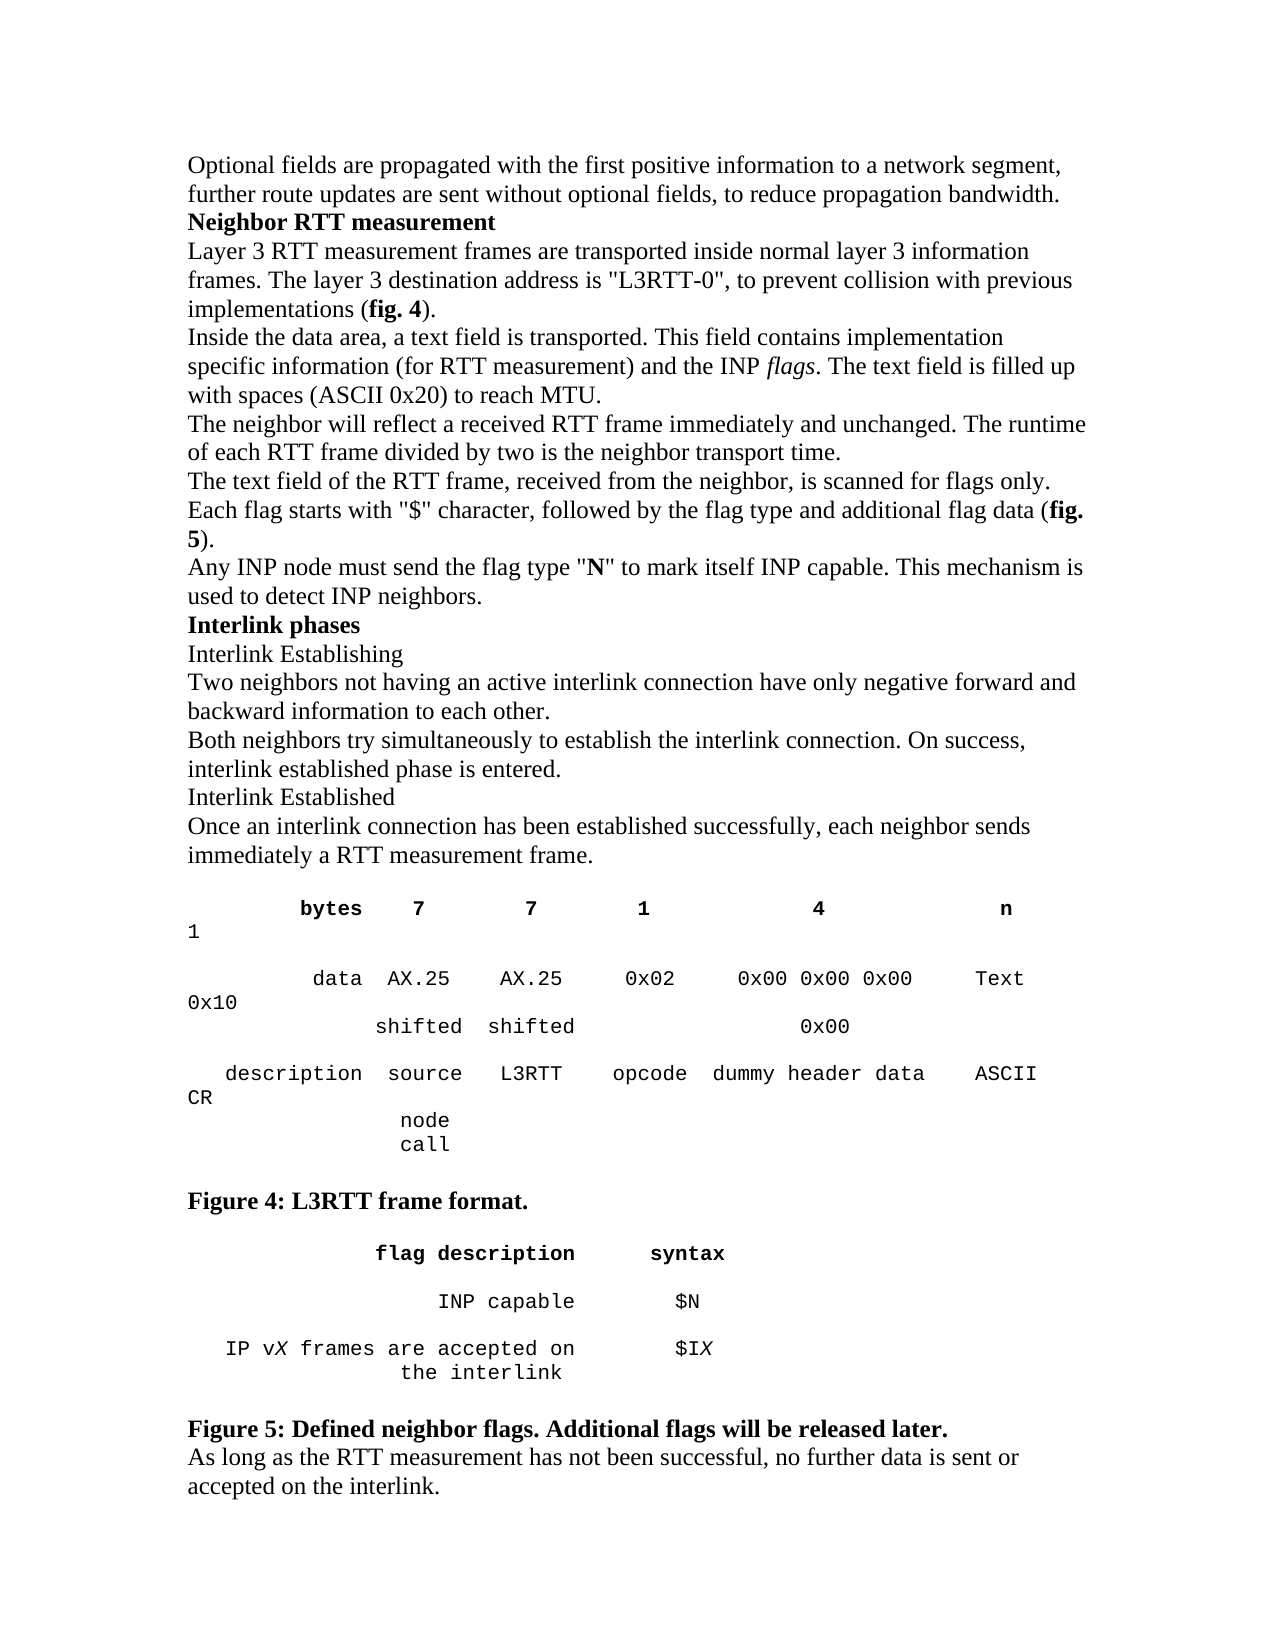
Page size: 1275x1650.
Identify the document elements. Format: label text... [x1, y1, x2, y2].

text Any INP node must send the flag type "N" to mark itself INP capable. This mechanism is used to detect INP neighbors. [187, 552, 1087, 610]
text Once an interlink connection has been established successfully, each neighbor sends immediately a RTT measurement frame. [187, 811, 1087, 869]
text Neighbor RTT measurement [187, 207, 1087, 236]
text Interlink phases [187, 610, 1087, 639]
text description source L3RTT opcode dummy header data ASCII CR [187, 1063, 1087, 1110]
text Optional fields are propagated with the first positive information to a network segment, further route updates are sent without optional fields, to reduce propagation bandwidth. [187, 150, 1087, 207]
text shifted shifted 0x00 [187, 1016, 1087, 1039]
text The neighbor will reflect a received RTT frame immediately and unchanged. The runtime of each RTT frame divided by two is the neighbor transport time. [187, 409, 1087, 466]
text Layer 3 RTT measurement frames are transported inside normal layer 3 information frames. The layer 3 destination address is "L3RTT-0", to prevent collision with previous implementations (fig. 4). [187, 236, 1087, 322]
text node [187, 1110, 1087, 1134]
text Inside the data area, a text field is transported. This field contains implementation specific information (for RTT measurement) and the INP flags. The text field is filled up with spaces (ASCII 0x20) to reach MTU. [187, 322, 1087, 409]
text Interlink Establishing [187, 639, 1087, 667]
text Figure 5: Defined neighbor flags. Additional flags will be released later. [187, 1414, 1087, 1442]
text flag description syntax [187, 1243, 1087, 1267]
text IP vX frames are accepted on $IX [187, 1338, 1087, 1362]
text Interlink Established [187, 782, 1087, 811]
text the interlink [187, 1362, 1087, 1385]
text Figure 4: L3RTT frame format. [187, 1186, 1087, 1215]
text INP capable $N [187, 1291, 1087, 1314]
text As long as the RTT measurement has not been successful, no further data is sent or accepted on the interlink. [187, 1442, 1087, 1500]
text The text field of the RTT frame, received from the neighbor, is scanned for flags only. Each flag starts with "$" character, followed by the flag type and additional flag data (fig. 5). [187, 466, 1087, 552]
text Two neighbors not having an active interlink connection have only negative forward and backward information to each other. [187, 667, 1087, 725]
text data AX.25 AX.25 0x02 0x00 0x00 0x00 Text 0x10 [187, 968, 1087, 1016]
text call [187, 1134, 1087, 1158]
text Both neighbors try simultaneously to establish the interlink connection. On success, interlink established phase is entered. [187, 725, 1087, 782]
text bytes 7 7 1 4 n 1 [187, 897, 1087, 945]
